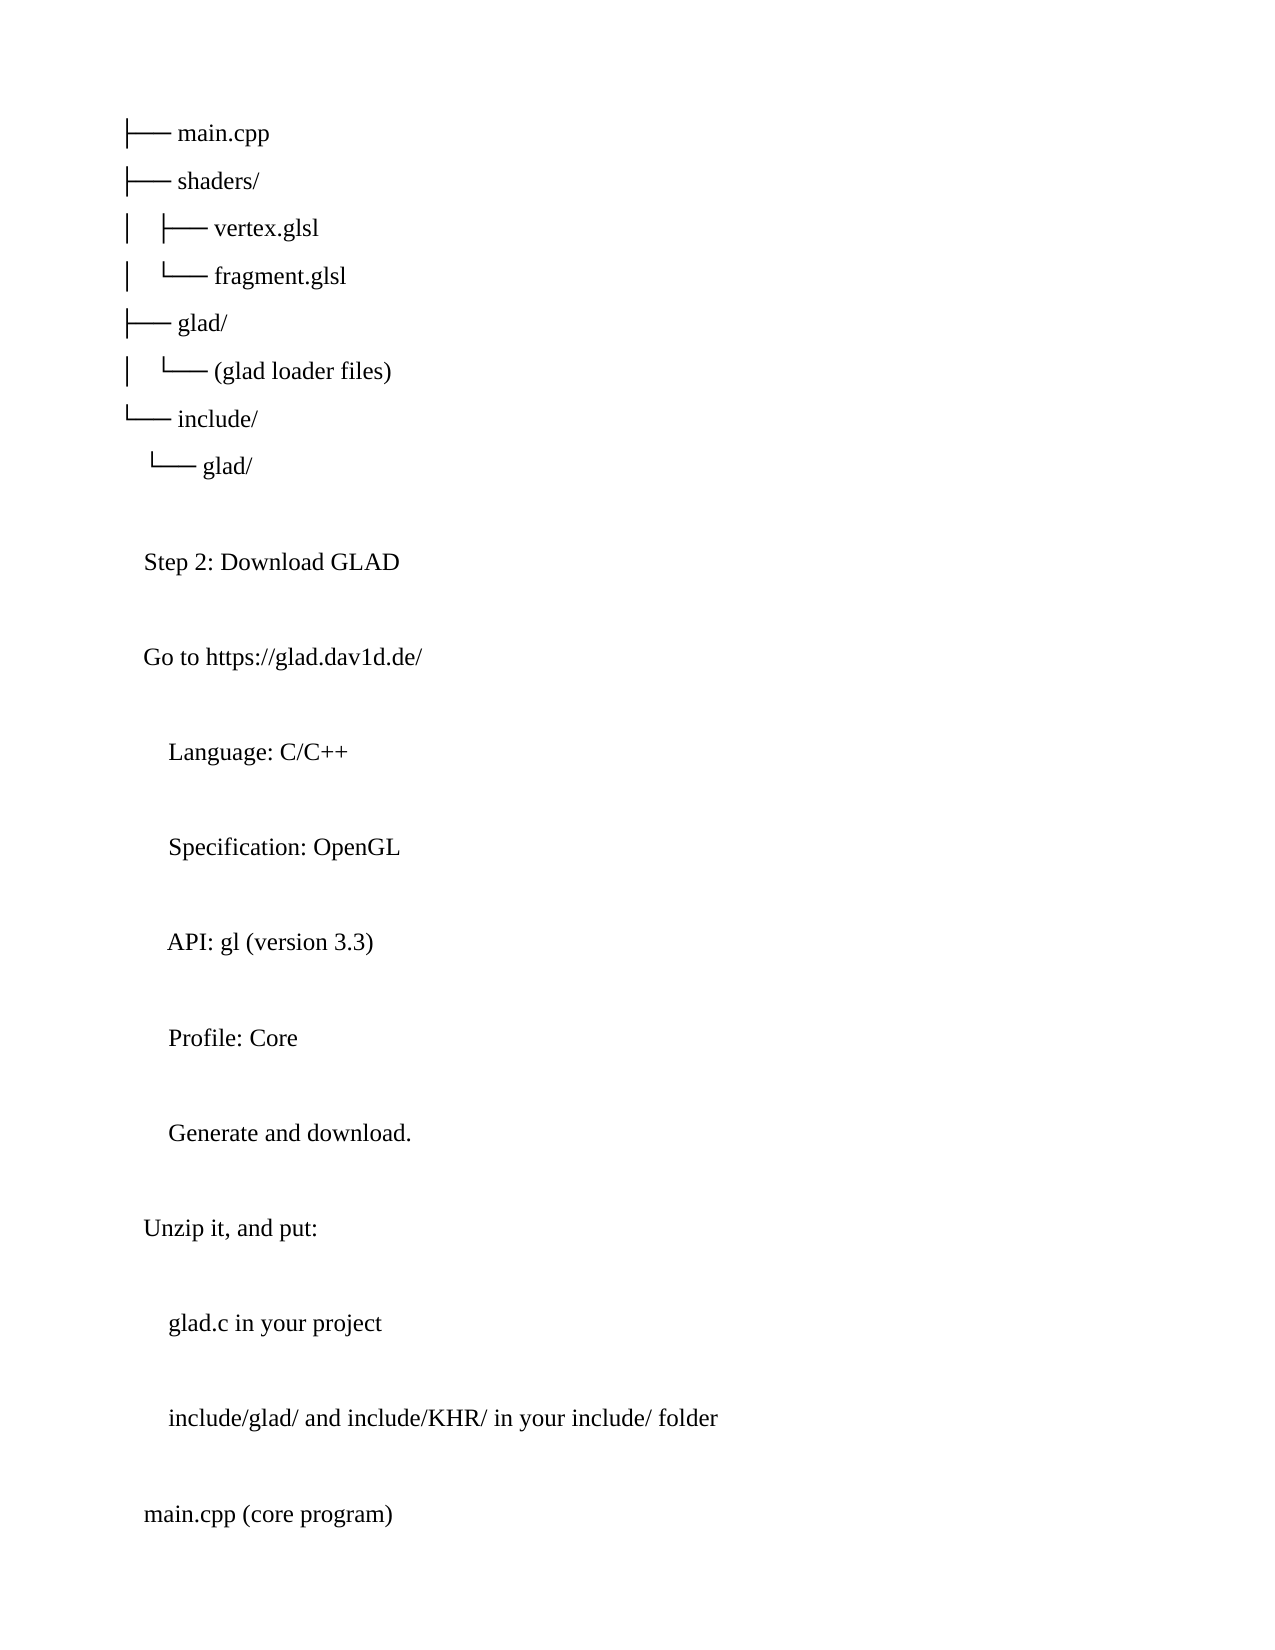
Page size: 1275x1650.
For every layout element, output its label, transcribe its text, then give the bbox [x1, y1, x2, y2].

text │ └── (glad loader files) [128, 356, 1157, 385]
text include/glad/ and include/KHR/ in your include/ folder [118, 1403, 1157, 1432]
text └── glad/ [118, 451, 1157, 480]
text 💡 main.cpp (core program) [118, 1499, 1157, 1527]
text ├── glad/ [128, 308, 1157, 337]
text └── include/ [118, 404, 1157, 432]
text Unzip it, and put: [118, 1213, 1157, 1242]
text Profile: Core [118, 1023, 1157, 1051]
text │ ├── vertex.glsl [128, 213, 162, 242]
text │ └── fragment.glsl [128, 261, 1157, 290]
text glad.c in your project [118, 1308, 1157, 1337]
text ├── glad/ [118, 308, 126, 337]
text Language: C/C++ [118, 737, 1157, 766]
text API: gl (version 3.3) [118, 927, 1157, 956]
text ├── shaders/ [128, 166, 1157, 194]
text Generate and download. [118, 1118, 1157, 1147]
text ├── main.cpp [128, 118, 1157, 147]
text │ ├── vertex.glsl [164, 213, 1157, 242]
text 🔧 Step 2: Download GLAD [118, 547, 1157, 575]
text Go to https://glad.dav1d.de/ [118, 642, 1157, 671]
text Specification: OpenGL [118, 832, 1157, 861]
